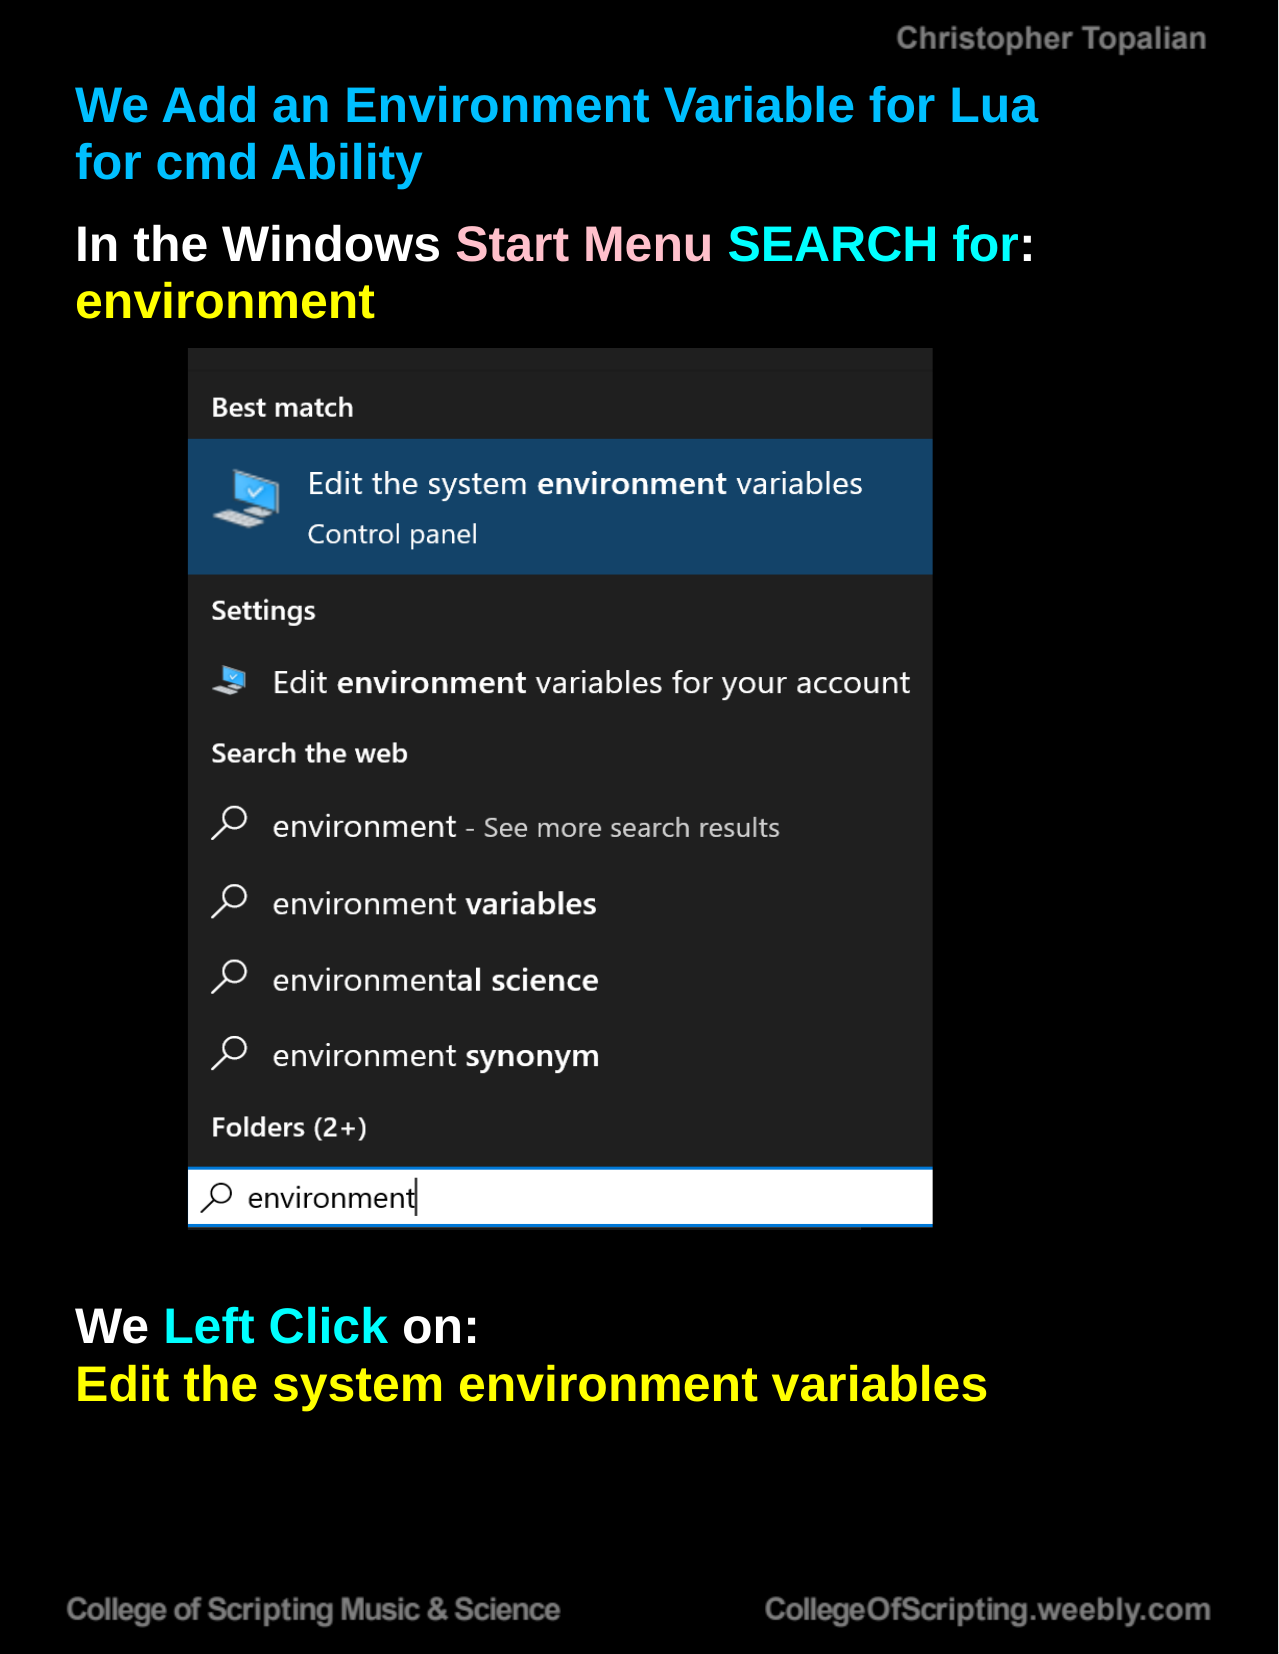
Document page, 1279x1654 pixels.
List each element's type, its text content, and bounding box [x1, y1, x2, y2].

picture [187, 348, 933, 1230]
text We Add an Environment Variable for Lua [75, 75, 1203, 132]
text environment [75, 271, 1203, 329]
text We Left Click on: [75, 1297, 1203, 1354]
text In the Windows Start Menu SEARCH for: [75, 214, 1203, 271]
text for cmd Ability [75, 132, 1203, 190]
text Edit the system environment variables [75, 1354, 1203, 1412]
